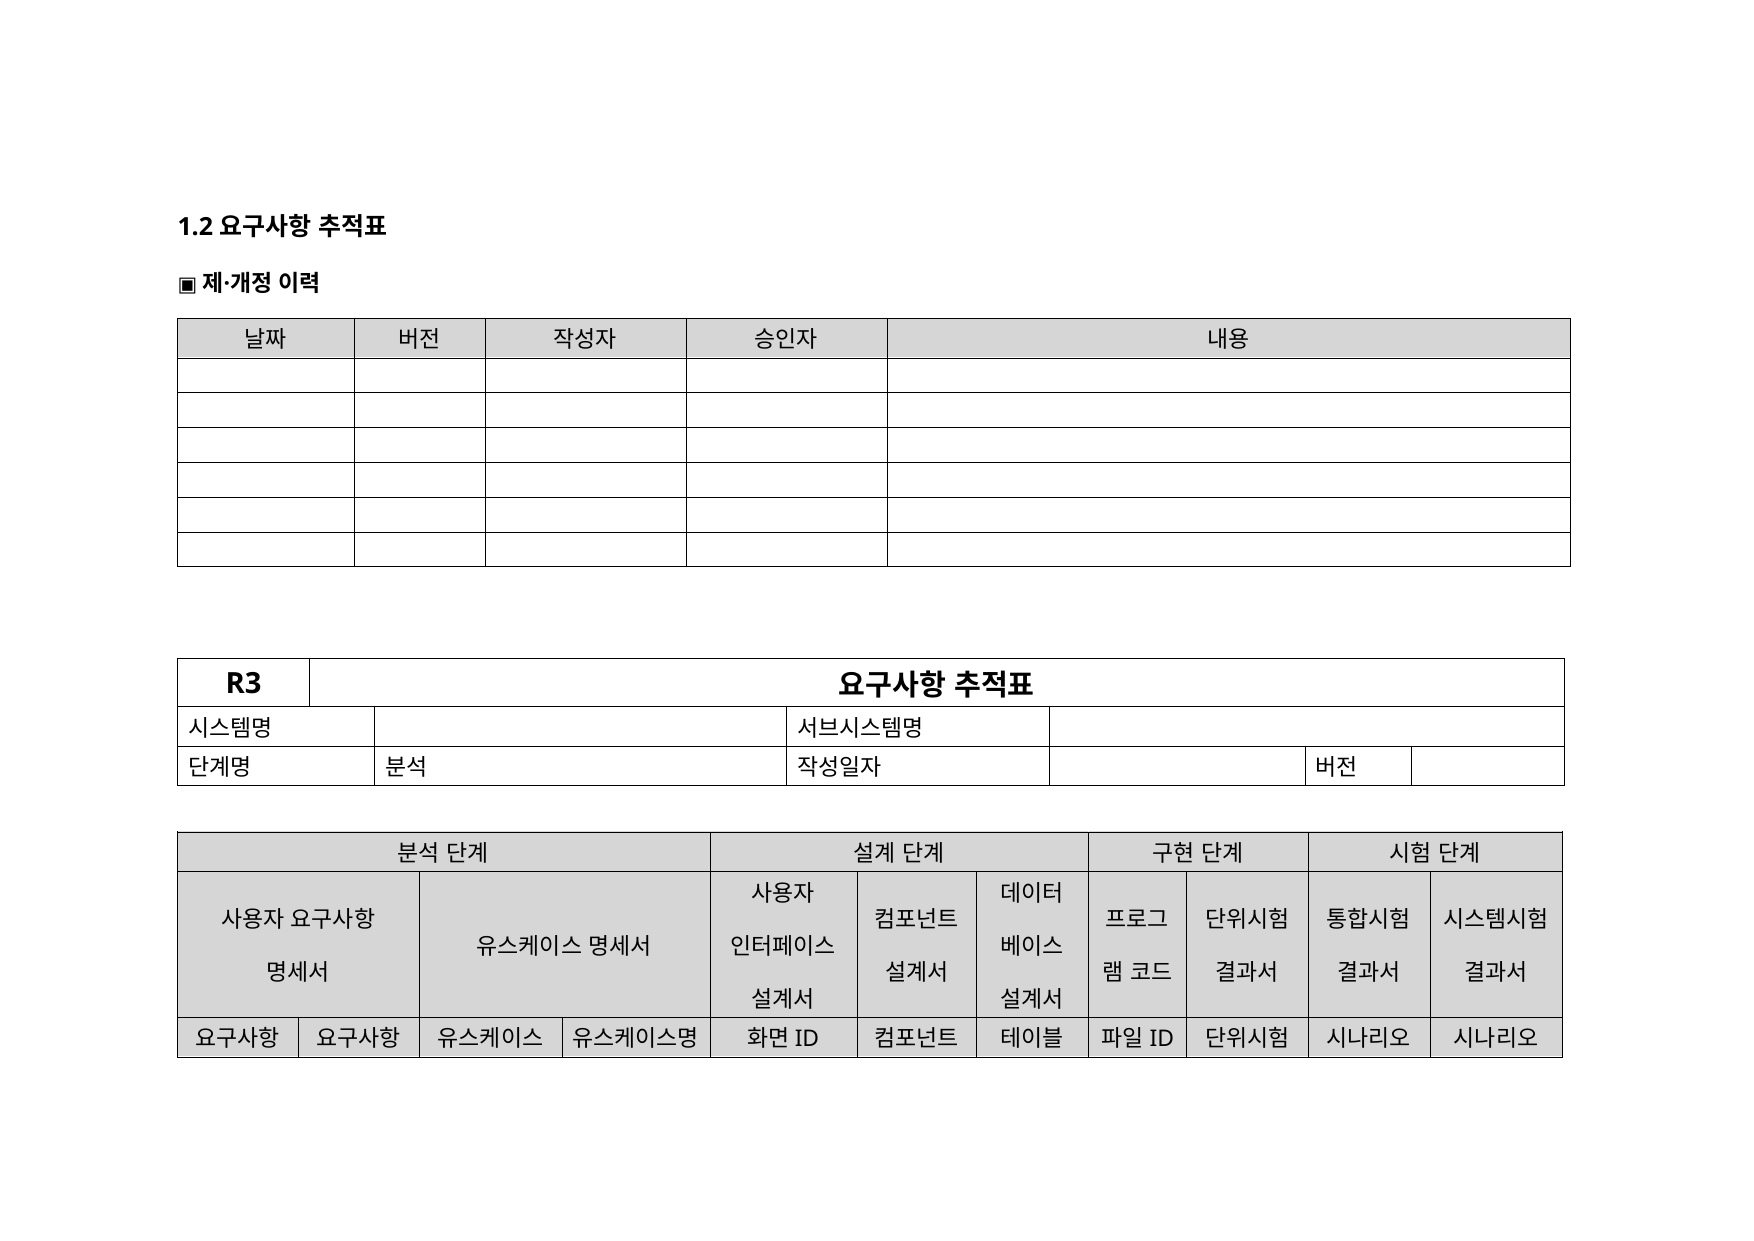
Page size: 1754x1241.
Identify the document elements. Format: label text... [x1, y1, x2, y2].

table_cell 데이터 베이스 설계서 [977, 872, 1088, 1017]
table_cell [178, 393, 354, 427]
table_cell [888, 533, 1570, 566]
table_cell [687, 498, 887, 531]
table_cell [355, 359, 485, 392]
table_cell [355, 463, 485, 497]
table_cell [888, 428, 1570, 462]
table_cell 단위시험 결과서 [1187, 872, 1308, 1017]
text ▣ 제·개정 이력 [177, 264, 1577, 298]
table_cell 테이블 [977, 1018, 1088, 1056]
table_cell 단계명 [178, 747, 374, 785]
table_cell [178, 533, 354, 566]
table_cell 요구사항 [299, 1018, 419, 1056]
table_cell [178, 463, 354, 497]
table_header 승인자 [687, 319, 887, 357]
table_cell 시스템시험 결과서 [1431, 872, 1562, 1017]
table_cell [888, 498, 1570, 531]
table_cell [888, 393, 1570, 427]
table_cell 작성일자 [787, 747, 1049, 785]
table_cell 유스케이스 [420, 1018, 562, 1056]
table_cell [888, 359, 1570, 392]
table_header 요구사항 추적표 [310, 659, 1564, 706]
table_cell [178, 498, 354, 531]
table_cell [888, 463, 1570, 497]
table_cell 사용자 인터페이스 설계서 [711, 872, 857, 1017]
table_cell [486, 498, 686, 531]
table_cell [486, 428, 686, 462]
table_cell 유스케이스 명세서 [420, 872, 710, 1017]
table_header 설계 단계 [711, 833, 1088, 871]
table_cell [1412, 747, 1564, 785]
table_cell [178, 428, 354, 462]
table_cell 파일 ID [1089, 1018, 1186, 1056]
table_cell 단위시험 [1187, 1018, 1308, 1056]
table_cell [486, 463, 686, 497]
table_header 내용 [888, 319, 1570, 357]
table_cell [375, 707, 786, 746]
table_cell [687, 463, 887, 497]
table_cell 유스케이스명 [563, 1018, 710, 1056]
table_cell 컴포넌트 [858, 1018, 976, 1056]
table_header 버전 [355, 319, 485, 357]
table_cell 프로그램 코드 [1089, 872, 1186, 1017]
table_cell [687, 393, 887, 427]
table_cell [355, 393, 485, 427]
table_cell [486, 533, 686, 566]
table_header R3 [178, 659, 309, 706]
table_cell [1050, 707, 1564, 746]
table_cell [1050, 747, 1305, 785]
table_header 작성자 [486, 319, 686, 357]
table_header 분석 단계 [178, 833, 710, 871]
table_cell 서브시스템명 [787, 707, 1049, 746]
table_cell 시스템명 [178, 707, 374, 746]
table_header 시험 단계 [1309, 833, 1562, 871]
table_cell [486, 359, 686, 392]
table_cell 시나리오 [1431, 1018, 1562, 1056]
table_cell [687, 359, 887, 392]
table_cell 시나리오 [1309, 1018, 1430, 1056]
table_cell 화면ID [711, 1018, 857, 1056]
table_cell [486, 393, 686, 427]
table_cell [687, 533, 887, 566]
table_cell [355, 428, 485, 462]
table_cell [687, 428, 887, 462]
text 1.2 요구사항 추적표 [177, 207, 1577, 243]
table_cell 통합시험 결과서 [1309, 872, 1430, 1017]
table_cell 분석 [375, 747, 786, 785]
table_cell [355, 533, 485, 566]
table_header 날짜 [178, 319, 354, 357]
table_header 구현 단계 [1089, 833, 1308, 871]
table_cell [355, 498, 485, 531]
table_cell 버전 [1306, 747, 1411, 785]
table_cell 사용자 요구사항 명세서 [178, 872, 419, 1017]
table_cell [178, 359, 354, 392]
table_cell 컴포넌트 설계서 [858, 872, 976, 1017]
table_cell 요구사항 [178, 1018, 298, 1056]
